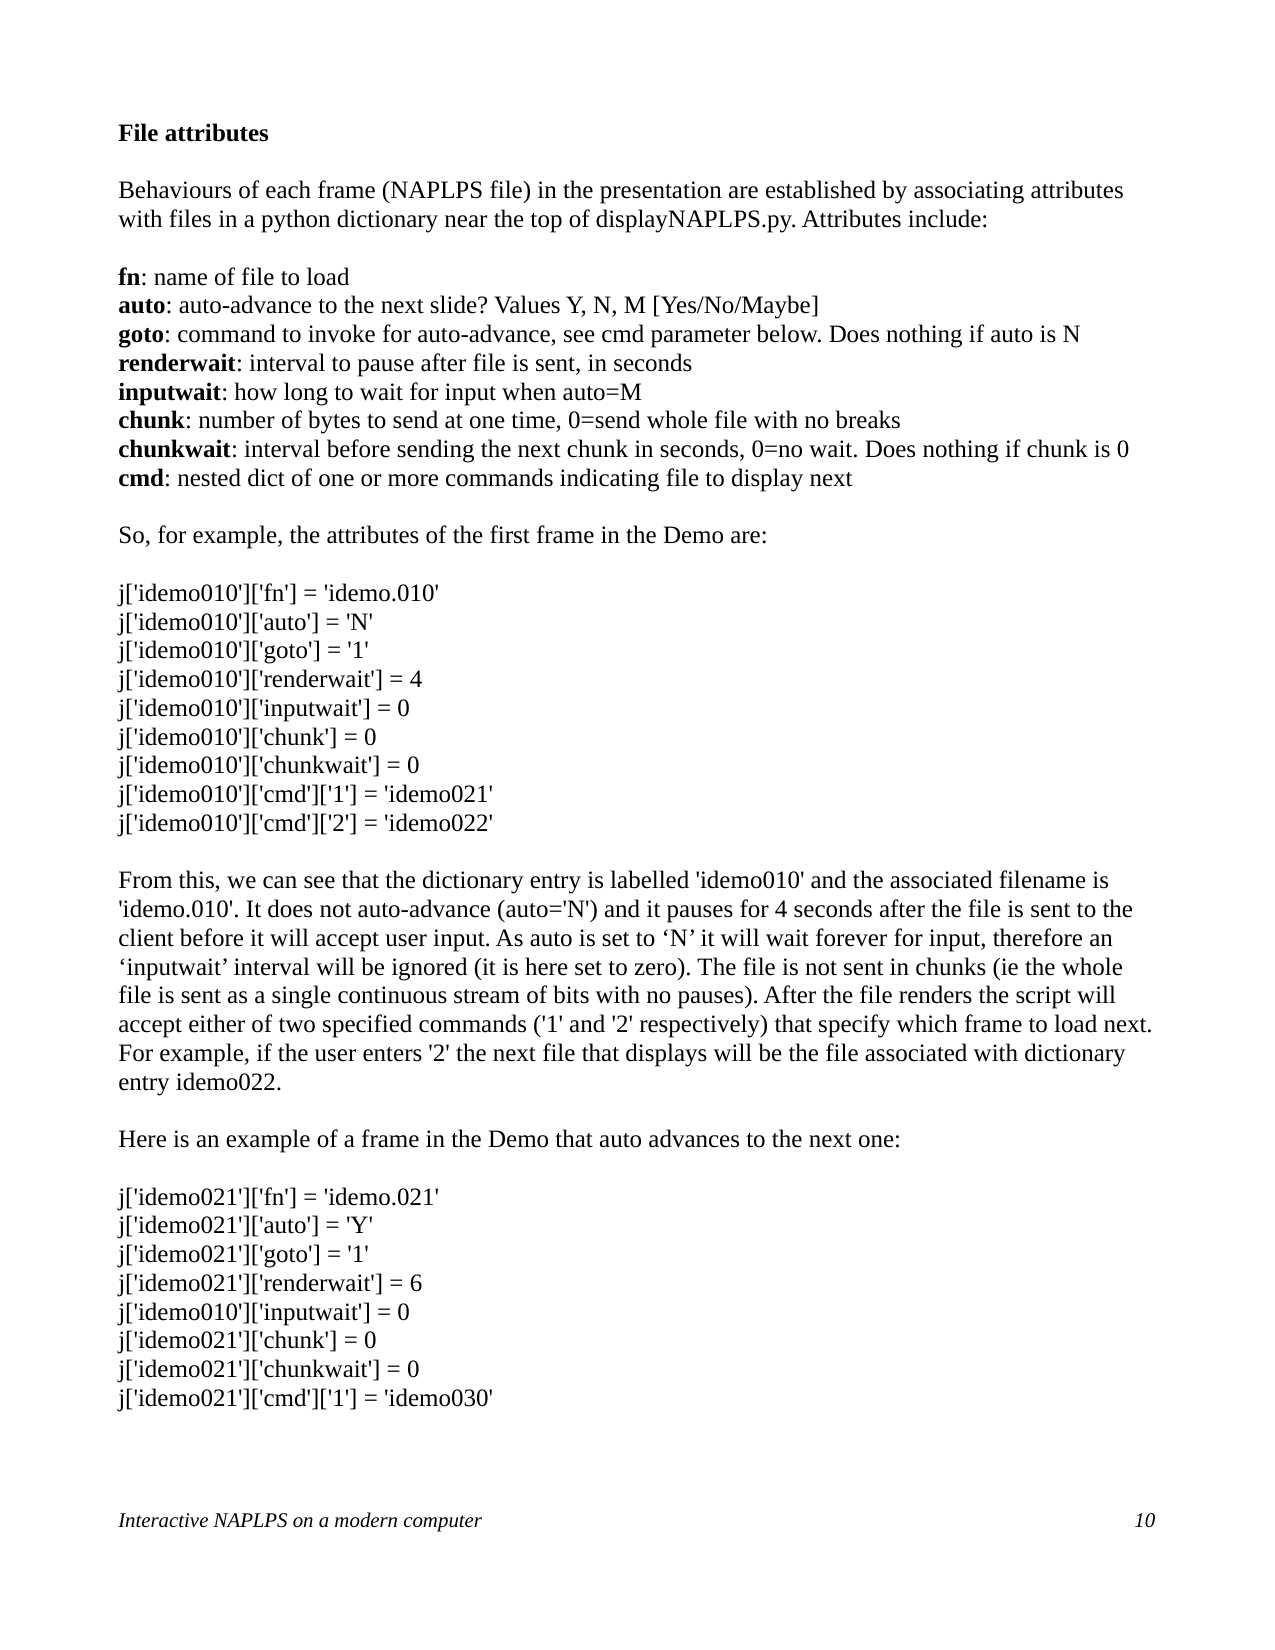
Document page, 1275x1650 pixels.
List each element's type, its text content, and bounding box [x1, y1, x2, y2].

text chunk: number of bytes to send at one time, 0=send whole file with no breaks [118, 406, 1157, 434]
text j['idemo021']['auto'] = 'Y' [118, 1211, 1157, 1239]
text j['idemo021']['chunkwait'] = 0 [118, 1354, 1157, 1383]
text j['idemo021']['renderwait'] = 6 [118, 1268, 1157, 1297]
text j['idemo010']['auto'] = 'N' [118, 607, 1157, 636]
text goto: command to invoke for auto-advance, see cmd parameter below. Does nothing if auto is N [118, 319, 1157, 348]
text Here is an example of a frame in the Demo that auto advances to the next one: [118, 1124, 1157, 1153]
text renderwait: interval to pause after file is sent, in seconds [118, 348, 1157, 377]
text j['idemo010']['cmd']['2'] = 'idemo022' [118, 808, 1157, 837]
text j['idemo010']['goto'] = '1' [118, 636, 1157, 664]
text j['idemo021']['fn'] = 'idemo.021' [118, 1182, 1157, 1211]
text chunkwait: interval before sending the next chunk in seconds, 0=no wait. Does nothing if chunk is 0 [118, 434, 1157, 463]
text From this, we can see that the dictionary entry is labelled 'idemo010' and the associated filename is 'idemo.010'. It does not auto-advance (auto='N') and it pauses for 4 seconds after the file is sent to the client before it will accept user input. As auto is set to ‘N’ it will wait forever for input, therefore an ‘inputwait’ interval will be ignored (it is here set to zero). The file is not sent in chunks (ie the whole file is sent as a single continuous stream of bits with no pauses). After the file renders the script will accept either of two specified commands ('1' and '2' respectively) that specify which frame to load next. For example, if the user enters '2' the next file that displays will be the file associated with dictionary entry idemo022. [118, 866, 1157, 1096]
text j['idemo010']['renderwait'] = 4 [118, 664, 1157, 693]
text File attributes [118, 118, 1157, 147]
text cmd: nested dict of one or more commands indicating file to display next [118, 463, 1157, 492]
text j['idemo021']['chunk'] = 0 [118, 1326, 1157, 1354]
text Behaviours of each frame (NAPLPS file) in the presentation are established by associating attributes with files in a python dictionary near the top of displayNAPLPS.py. Attributes include: [118, 176, 1157, 233]
text j['idemo010']['inputwait'] = 0 [118, 693, 1157, 722]
text j['idemo010']['inputwait'] = 0 [118, 1297, 1157, 1326]
text auto: auto-advance to the next slide? Values Y, N, M [Yes/No/Maybe] [118, 291, 1157, 319]
text j['idemo010']['fn'] = 'idemo.010' [118, 578, 1157, 607]
text j['idemo010']['chunkwait'] = 0 [118, 751, 1157, 779]
text fn: name of file to load [118, 262, 1157, 291]
text j['idemo021']['cmd']['1'] = 'idemo030' [118, 1383, 1157, 1412]
text inputwait: how long to wait for input when auto=M [118, 377, 1157, 406]
text j['idemo010']['chunk'] = 0 [118, 722, 1157, 751]
text j['idemo021']['goto'] = '1' [118, 1239, 1157, 1268]
text So, for example, the attributes of the first frame in the Demo are: [118, 521, 1157, 549]
text j['idemo010']['cmd']['1'] = 'idemo021' [118, 779, 1157, 808]
